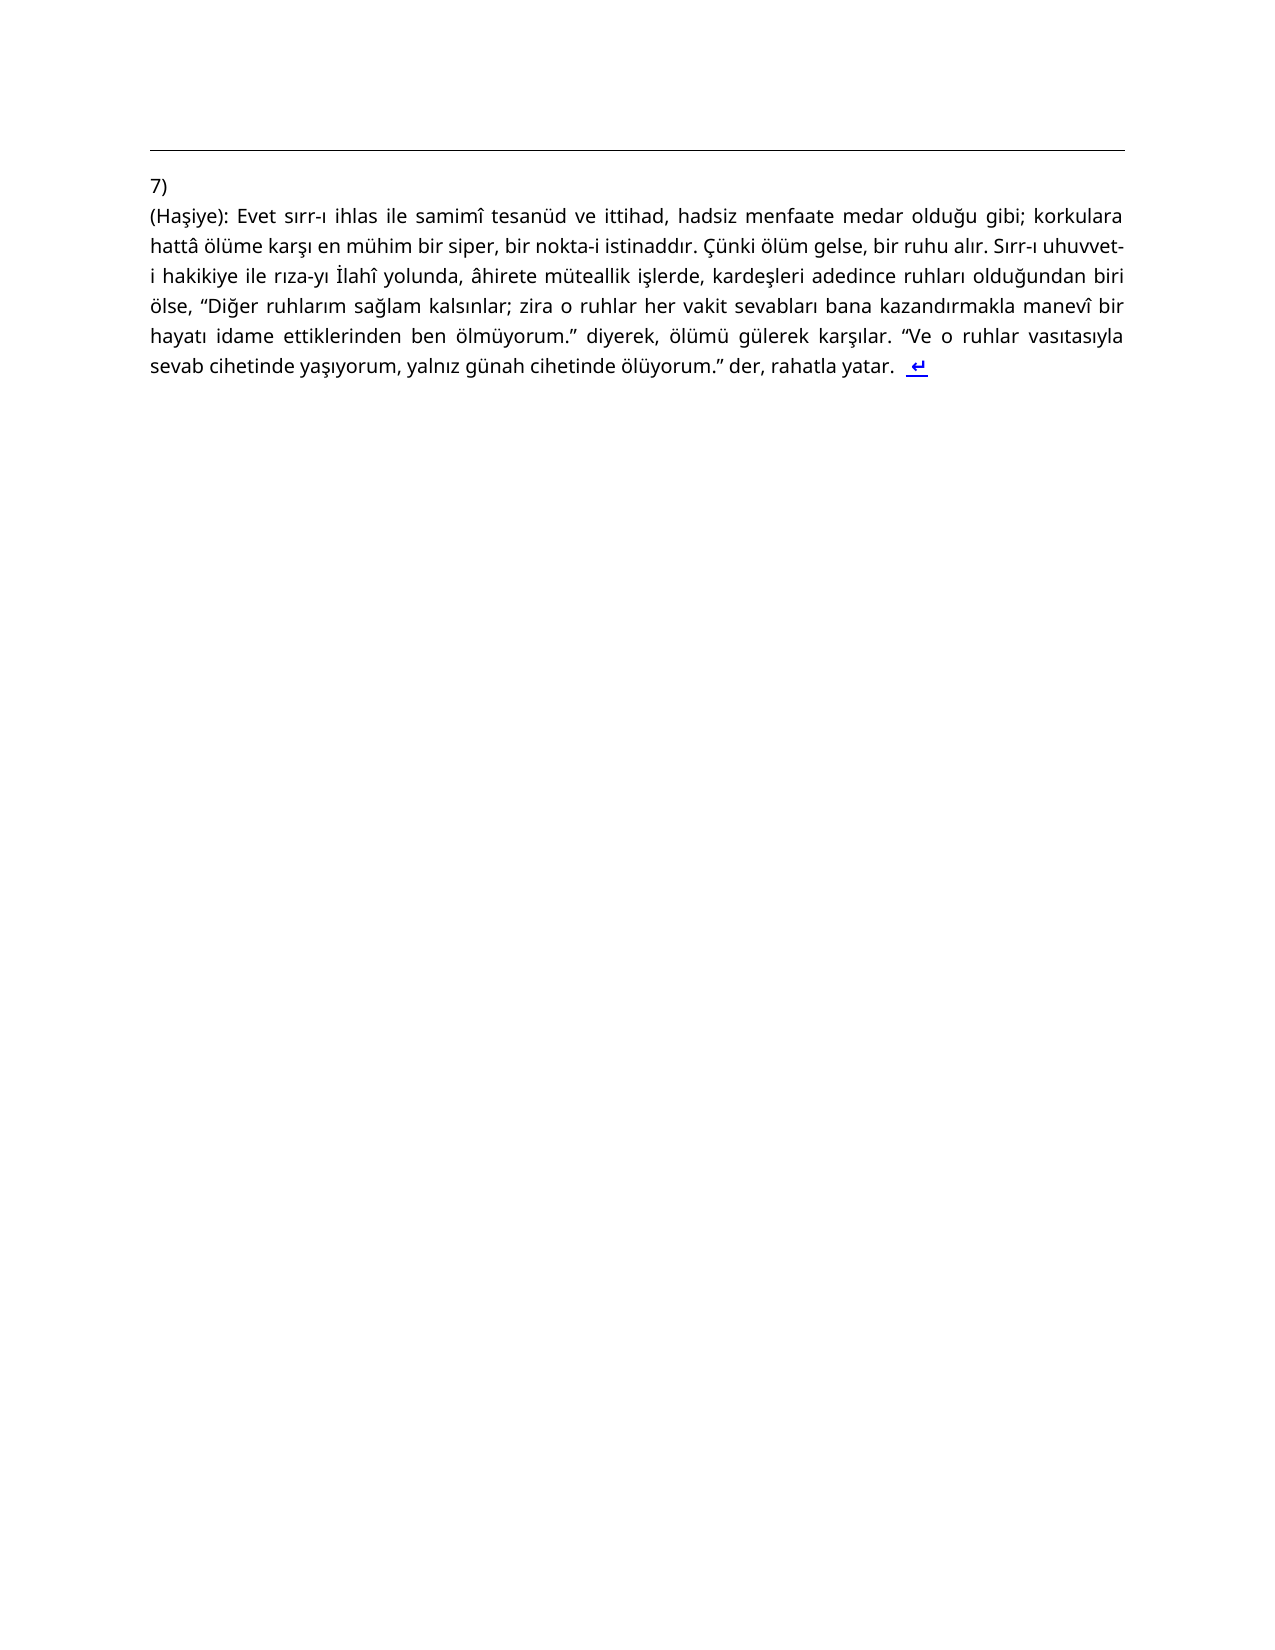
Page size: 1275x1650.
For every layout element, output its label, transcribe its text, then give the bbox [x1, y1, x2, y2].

text 7) [150, 151, 1125, 199]
text (Haşiye): Evet sırr-ı ihlas ile samimî tesanüd ve ittihad, hadsiz menfaate medar olduğu gibi; korkulara hattâ ölüme karşı en mühim bir siper, bir nokta-i istinaddır. Çünki ölüm gelse, bir ruhu alır. Sırr-ı uhuvvet-i hakikiye ile rıza-yı İlahî yolunda, âhirete müteallik işlerde, kardeşleri adedince ruhları olduğundan biri ölse, “Diğer ruhlarım sağlam kalsınlar; zira o ruhlar her vakit sevabları bana kazandırmakla manevî bir hayatı idame ettiklerinden ben ölmüyorum.” diyerek, ölümü gülerek karşılar. “Ve o ruhlar vasıtasıyla sevab cihetinde yaşıyorum, yalnız günah cihetinde ölüyorum.” der, rahatla yatar. ↵ [150, 199, 1125, 379]
